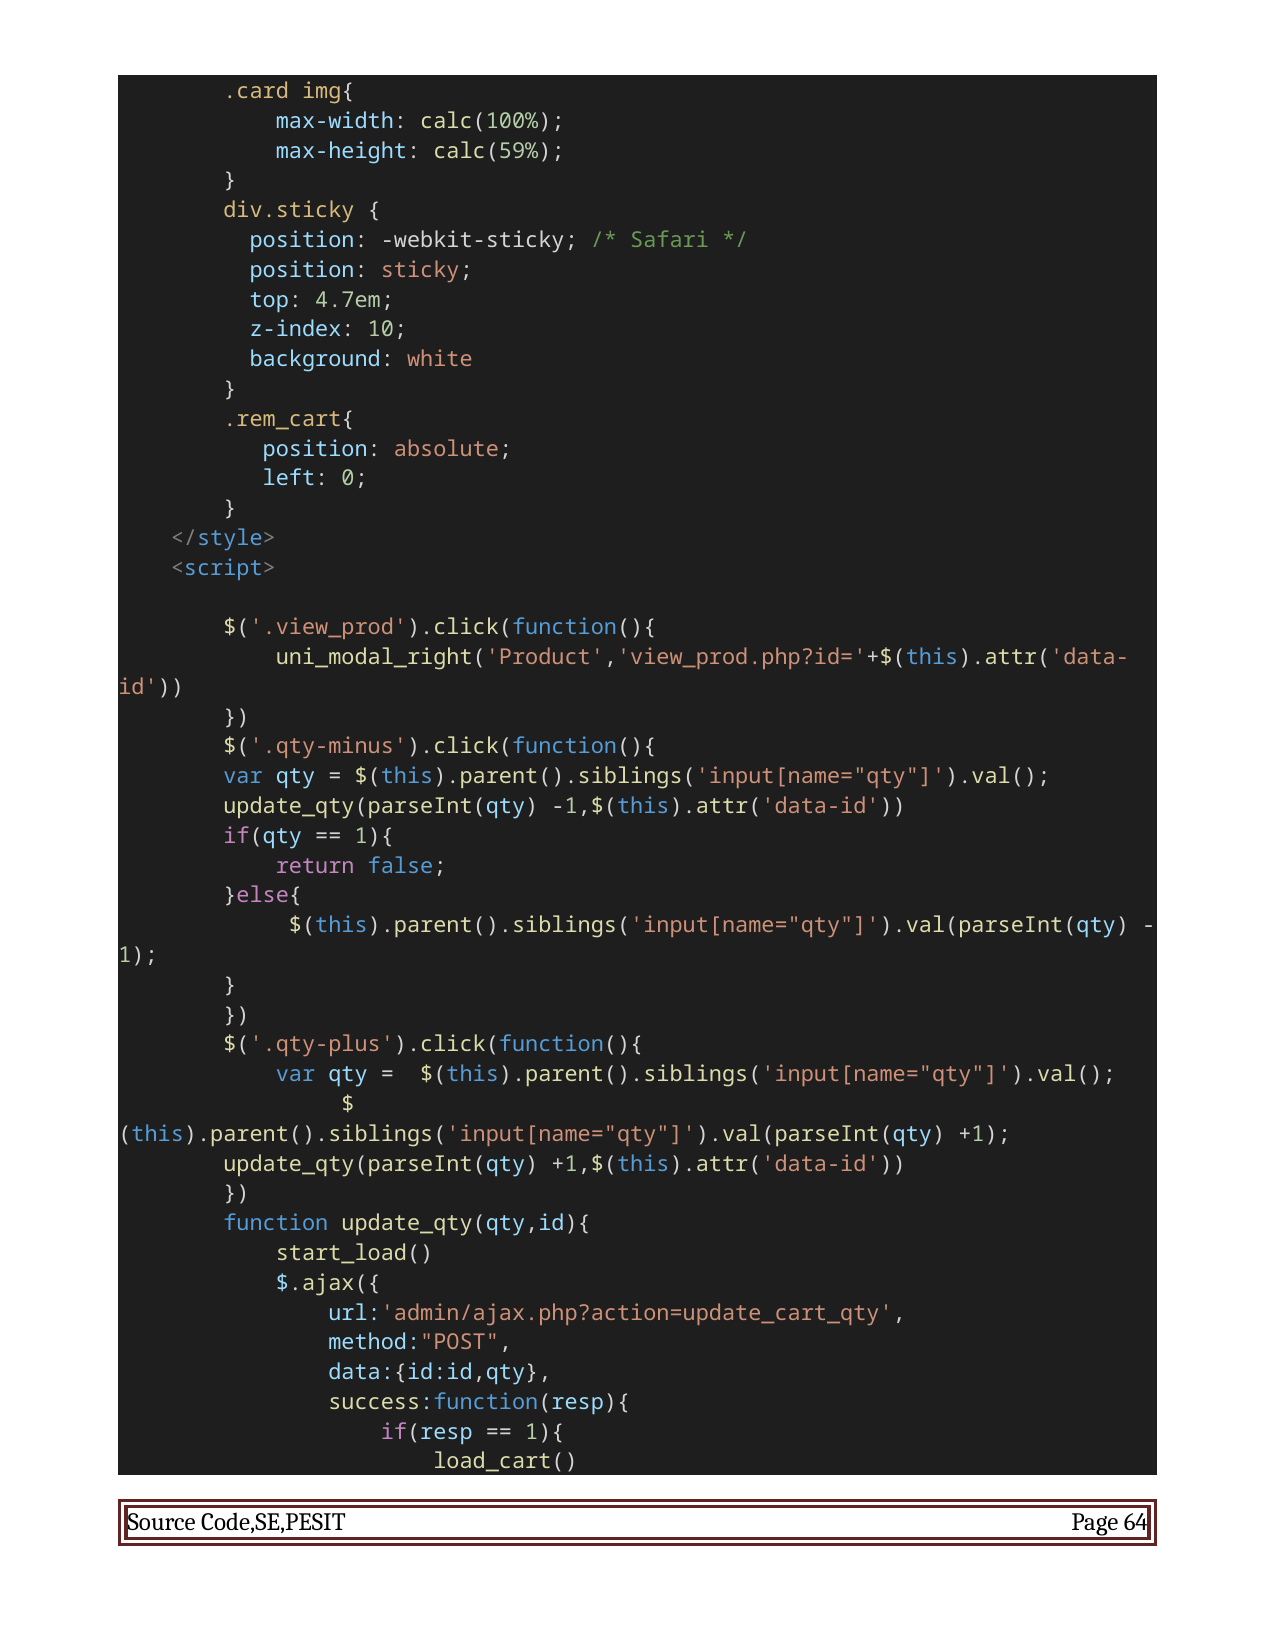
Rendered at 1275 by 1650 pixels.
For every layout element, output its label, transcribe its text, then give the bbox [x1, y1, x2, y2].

text $.ajax({ [118, 1267, 1157, 1296]
text start_load() [118, 1237, 1157, 1267]
text } [118, 164, 1157, 194]
text return false; [118, 849, 1157, 879]
text success:function(resp){ [118, 1386, 1157, 1416]
text if(resp == 1){ [118, 1416, 1157, 1445]
text }) [118, 998, 1157, 1028]
text var qty = $(this).parent().siblings('input[name="qty"]').val(); [118, 760, 1157, 790]
text function update_qty(qty,id){ [118, 1207, 1157, 1237]
text }else{ [118, 879, 1157, 909]
text .rem_cart{ [118, 403, 1157, 432]
text background: white [118, 343, 1157, 373]
text </style> [118, 522, 1157, 552]
text position: -webkit-sticky; /* Safari */ [118, 224, 1157, 254]
text }) [118, 701, 1157, 730]
text update_qty(parseInt(qty) +1,$(this).attr('data-id')) [118, 1147, 1157, 1177]
text method:"POST", [118, 1326, 1157, 1356]
text } [118, 373, 1157, 403]
text left: 0; [118, 462, 1157, 492]
text } [118, 492, 1157, 522]
text update_qty(parseInt(qty) -1,$(this).attr('data-id')) [118, 790, 1157, 820]
text uni_modal_right('Product','view_prod.php?id='+$(this).attr('data-id')) [118, 641, 1157, 701]
text .card img{ [118, 75, 1157, 105]
text $('.qty-minus').click(function(){ [118, 730, 1157, 760]
text position: absolute; [118, 432, 1157, 462]
text max-width: calc(100%); [118, 105, 1157, 134]
text url:'admin/ajax.php?action=update_cart_qty', [118, 1296, 1157, 1326]
text $(this).parent().siblings('input[name="qty"]').val(parseInt(qty) -1); [118, 909, 1157, 969]
text data:{id:id,qty}, [118, 1356, 1157, 1386]
text z-index: 10; [118, 313, 1157, 343]
text position: sticky; [118, 254, 1157, 283]
text $('.view_prod').click(function(){ [118, 611, 1157, 641]
text div.sticky { [118, 194, 1157, 224]
text $('.qty-plus').click(function(){ [118, 1028, 1157, 1058]
text load_cart() [118, 1445, 1157, 1475]
text top: 4.7em; [118, 283, 1157, 313]
text if(qty == 1){ [118, 820, 1157, 849]
text $(this).parent().siblings('input[name="qty"]').val(parseInt(qty) +1); [118, 1088, 1157, 1147]
text max-height: calc(59%); [118, 134, 1157, 164]
text var qty = $(this).parent().siblings('input[name="qty"]').val(); [118, 1058, 1157, 1088]
text } [118, 969, 1157, 998]
text <script> [118, 552, 1157, 581]
text }) [118, 1177, 1157, 1207]
